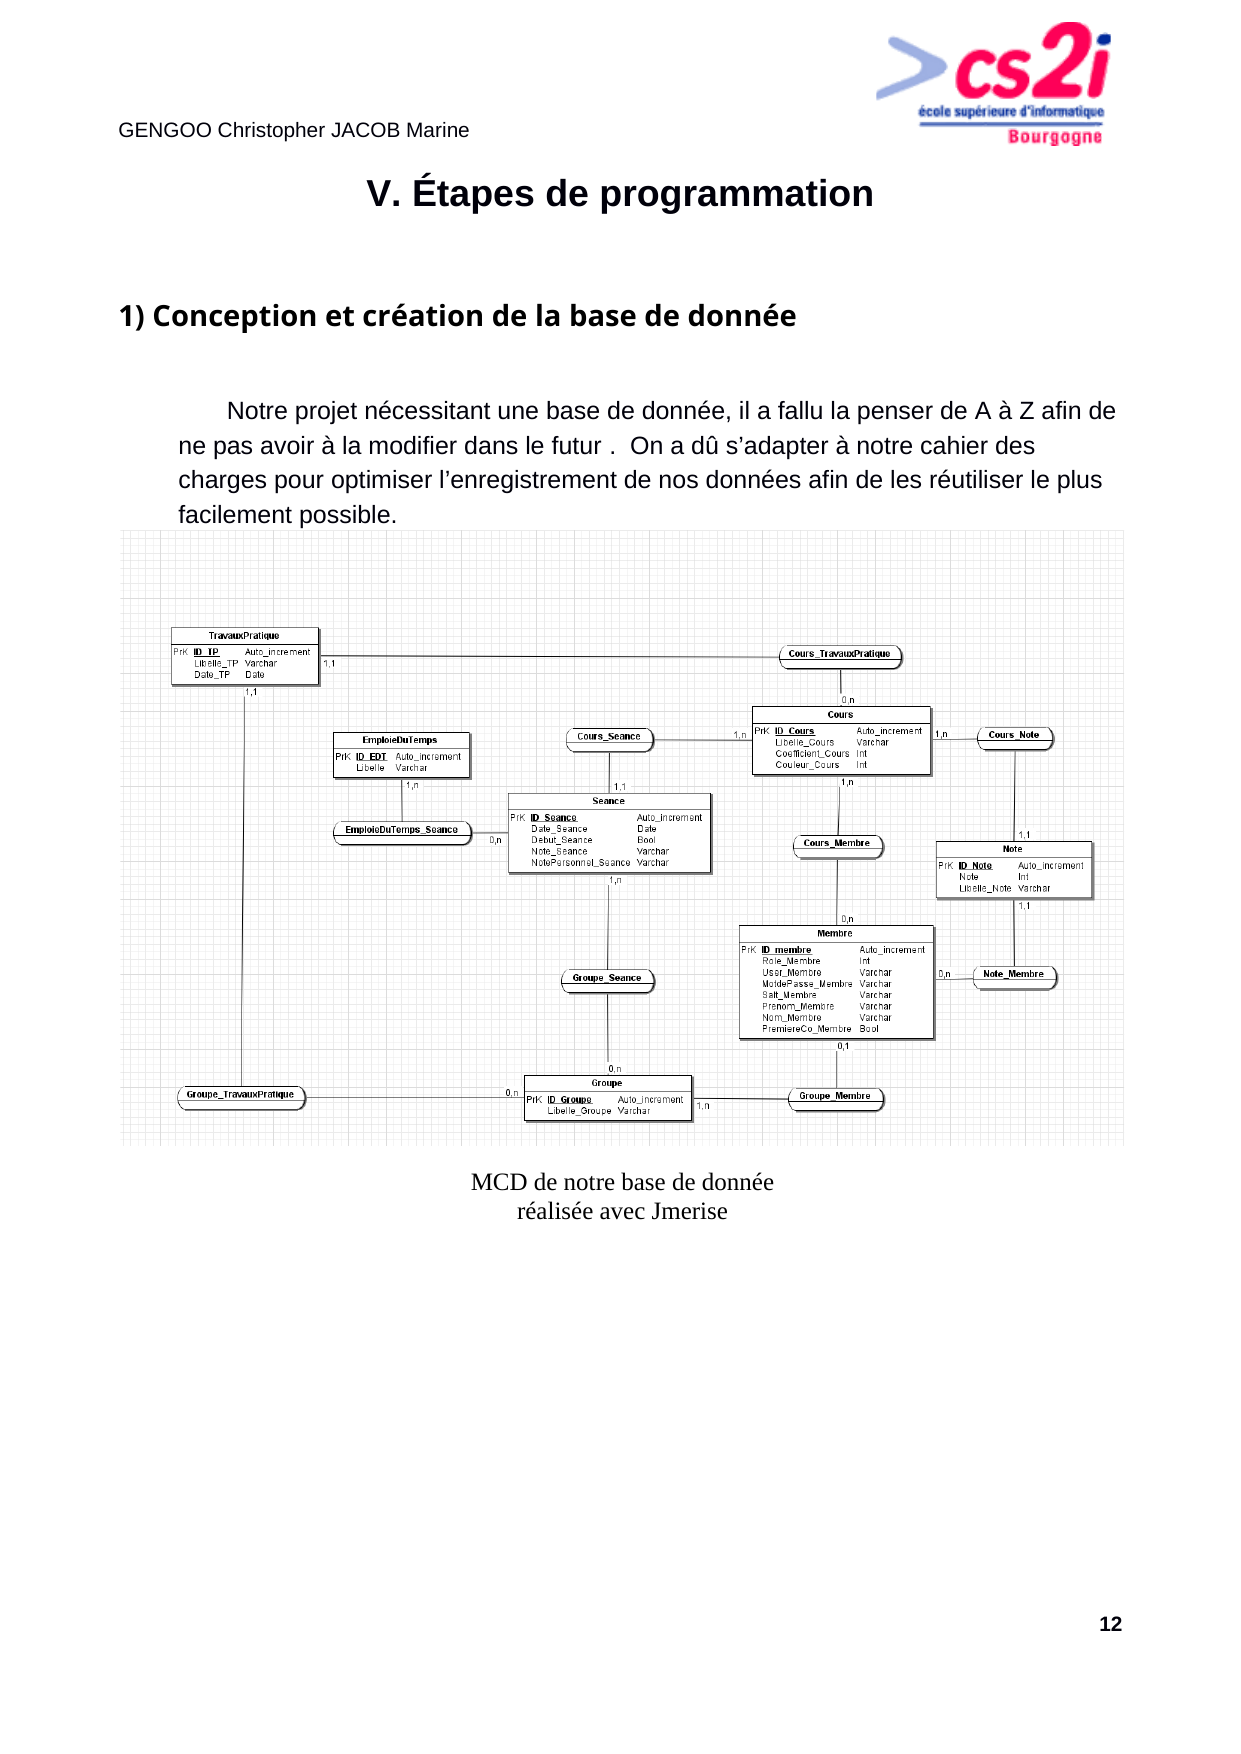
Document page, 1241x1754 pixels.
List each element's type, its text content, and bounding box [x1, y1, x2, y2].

subtitle 1) Conception et création de la base de donnée [118, 295, 1122, 335]
picture [120, 530, 1125, 1146]
picture [876, 22, 1111, 146]
list Notre projet nécessitant une base de donnée, il a fallu la penser de A à Z afin de ne pas avoir à la modifier dans le futur . On a dû s’adapter à notre cahier des charges pour optimiser l’enregistrement de nos données afin de les réutiliser le plus facilement possible. [118, 396, 1122, 528]
subtitle V. Étapes de programmation [118, 172, 1122, 215]
